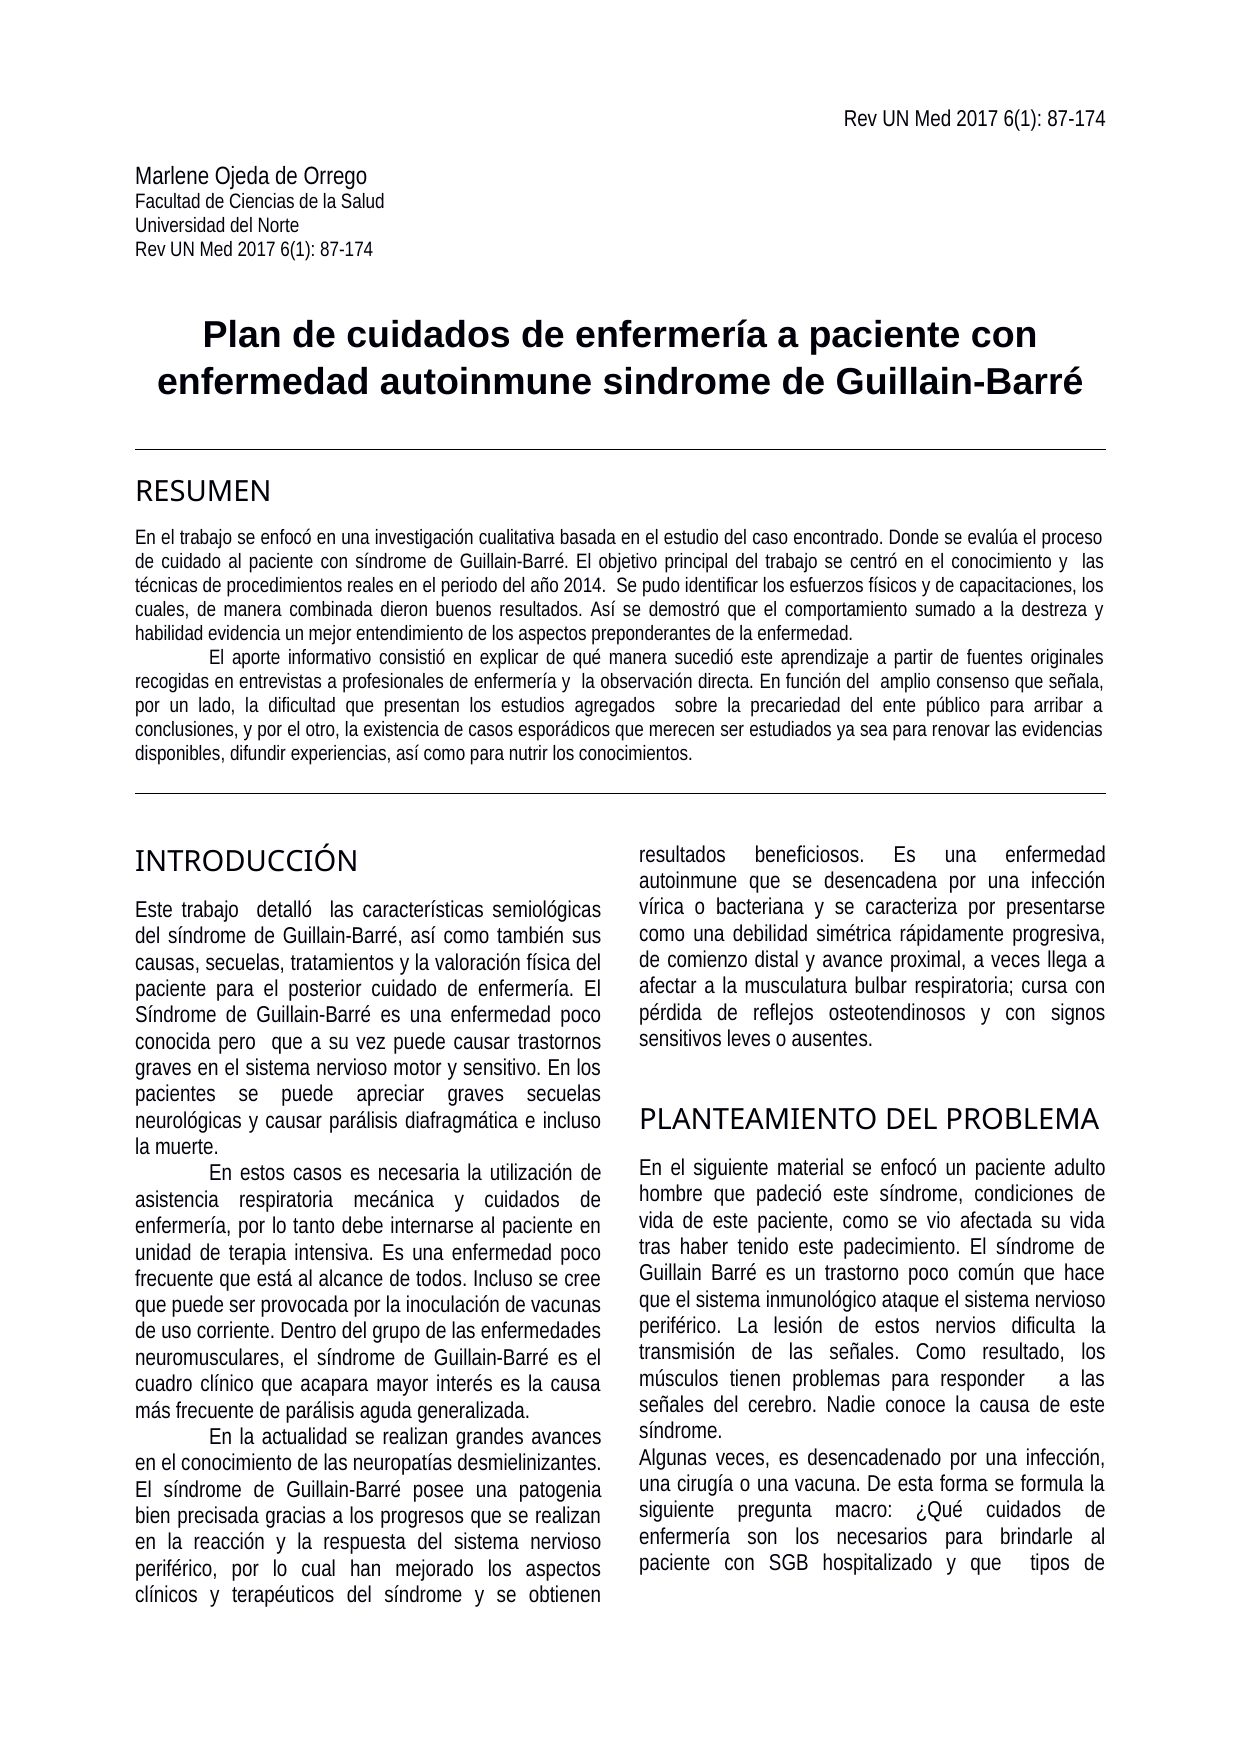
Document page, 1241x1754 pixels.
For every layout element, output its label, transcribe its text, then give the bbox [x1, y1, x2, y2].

text resultados beneficiosos. Es una enfermedad autoinmune que se desencadena por una infección vírica o bacteriana y se caracteriza por presentarse como una debilidad simétrica rápidamente progresiva, de comienzo distal y avance proximal, a veces llega a afectar a la musculatura bulbar respiratoria; cursa con pérdida de reflejos osteotendinosos y con signos sensitivos leves o ausentes. [639, 841, 1106, 1051]
text Marlene Ojeda de Orrego [135, 161, 1106, 189]
text Algunas veces, es desencadenado por una infección, una cirugía o una vacuna. De esta forma se formula la siguiente pregunta macro: ¿Qué cuidados de enfermería son los necesarios para brindarle al paciente con SGB hospitalizado y que tipos de [639, 1444, 1106, 1576]
subtitle RESUMEN [135, 470, 1106, 510]
subtitle PLANTEAMIENTO DEL PROBLEMA [639, 1098, 1106, 1138]
text En la actualidad se realizan grandes avances en el conocimiento de las neuropatías desmielinizantes. El síndrome de Guillain-Barré posee una patogenia bien precisada gracias a los progresos que se realizan en la reacción y la respuesta del sistema nervioso periférico, por lo cual han mejorado los aspectos clínicos y terapéuticos del síndrome y se obtienen [135, 1423, 601, 1607]
subtitle INTRODUCCIÓN [135, 841, 601, 880]
text Este trabajo detalló las características semiológicas del síndrome de Guillain-Barré, así como también sus causas, secuelas, tratamientos y la valoración física del paciente para el posterior cuidado de enfermería. El Síndrome de Guillain-Barré es una enfermedad poco conocida pero que a su vez puede causar trastornos graves en el sistema nervioso motor y sensitivo. En los pacientes se puede apreciar graves secuelas neurológicas y causar parálisis diafragmática e incluso la muerte. [135, 896, 601, 1159]
text En el trabajo se enfocó en una investigación cualitativa basada en el estudio del caso encontrado. Donde se evalúa el proceso de cuidado al paciente con síndrome de Guillain-Barré. El objetivo principal del trabajo se centró en el conocimiento y las técnicas de procedimientos reales en el periodo del año 2014. Se pudo identificar los esfuerzos físicos y de capacitaciones, los cuales, de manera combinada dieron buenos resultados. Así se demostró que el comportamiento sumado a la destreza y habilidad evidencia un mejor entendimiento de los aspectos preponderantes de la enfermedad. [135, 525, 1106, 645]
subtitle Plan de cuidados de enfermería a paciente con enfermedad autoinmune sindrome de Guillain-Barré [135, 313, 1106, 402]
text El aporte informativo consistió en explicar de qué manera sucedió este aprendizaje a partir de fuentes originales recogidas en entrevistas a profesionales de enfermería y la observación directa. En función del amplio consenso que señala, por un lado, la dificultad que presentan los estudios agregados sobre la precariedad del ente público para arribar a conclusiones, y por el otro, la existencia de casos esporádicos que merecen ser estudiados ya sea para renovar las evidencias disponibles, difundir experiencias, así como para nutrir los conocimientos. [135, 645, 1106, 765]
text Facultad de Ciencias de la Salud [135, 189, 1106, 213]
text En estos casos es necesaria la utilización de asistencia respiratoria mecánica y cuidados de enfermería, por lo tanto debe internarse al paciente en unidad de terapia intensiva. Es una enfermedad poco frecuente que está al alcance de todos. Incluso se cree que puede ser provocada por la inoculación de vacunas de uso corriente. Dentro del grupo de las enfermedades neuromusculares, el síndrome de Guillain-Barré es el cuadro clínico que acapara mayor interés es la causa más frecuente de parálisis aguda generalizada. [135, 1159, 601, 1423]
text En el siguiente material se enfocó un paciente adulto hombre que padeció este síndrome, condiciones de vida de este paciente, como se vio afectada su vida tras haber tenido este padecimiento. El síndrome de Guillain Barré es un trastorno poco común que hace que el sistema inmunológico ataque el sistema nervioso periférico. La lesión de estos nervios dificulta la transmisión de las señales. Como resultado, los músculos tienen problemas para responder a las señales del cerebro. Nadie conoce la causa de este síndrome. [639, 1154, 1106, 1444]
text Universidad del Norte [135, 213, 1106, 237]
text Rev UN Med 2017 6(1): 87-174 [135, 237, 1106, 261]
